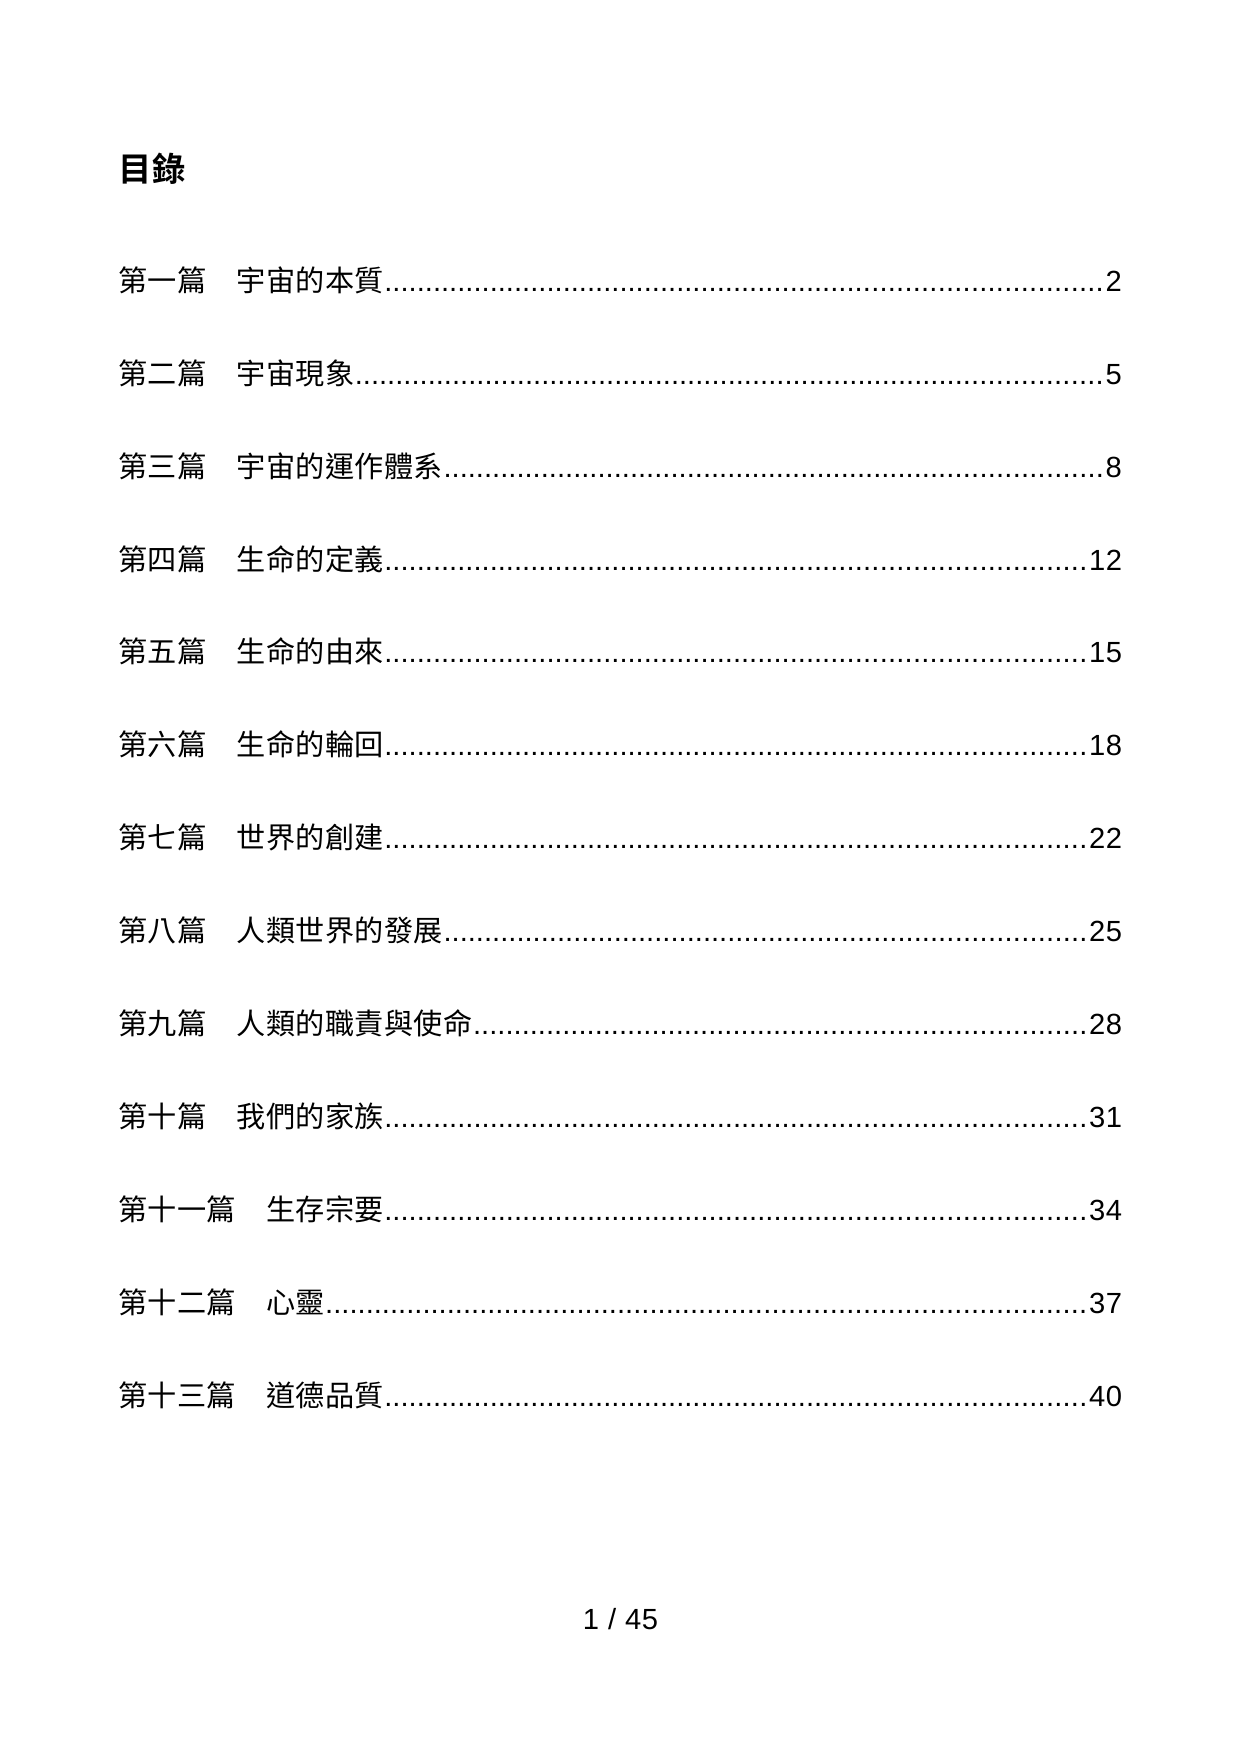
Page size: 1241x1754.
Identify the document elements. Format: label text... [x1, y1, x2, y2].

text 第二篇 宇宙現象 5 [118, 350, 1122, 393]
text 第四篇 生命的定義 12 [118, 536, 1122, 578]
text 第五篇 生命的由來 15 [118, 629, 1122, 671]
text 第十一篇 生存宗要 34 [118, 1187, 1122, 1229]
text 第七篇 世界的創建 22 [118, 815, 1122, 857]
text 第六篇 生命的輪回 18 [118, 722, 1122, 764]
text 第十三篇 道德品質 40 [118, 1372, 1122, 1415]
text 第十篇 我們的家族 31 [118, 1094, 1122, 1136]
text 第九篇 人類的職責與使命 28 [118, 1001, 1122, 1043]
text 第一篇 宇宙的本質 2 [118, 257, 1122, 300]
text 第三篇 宇宙的運作體系 8 [118, 443, 1122, 486]
subtitle 目錄 [118, 143, 1122, 191]
text 第八篇 人類世界的發展 25 [118, 908, 1122, 950]
text 第十二篇 心靈 37 [118, 1279, 1122, 1322]
